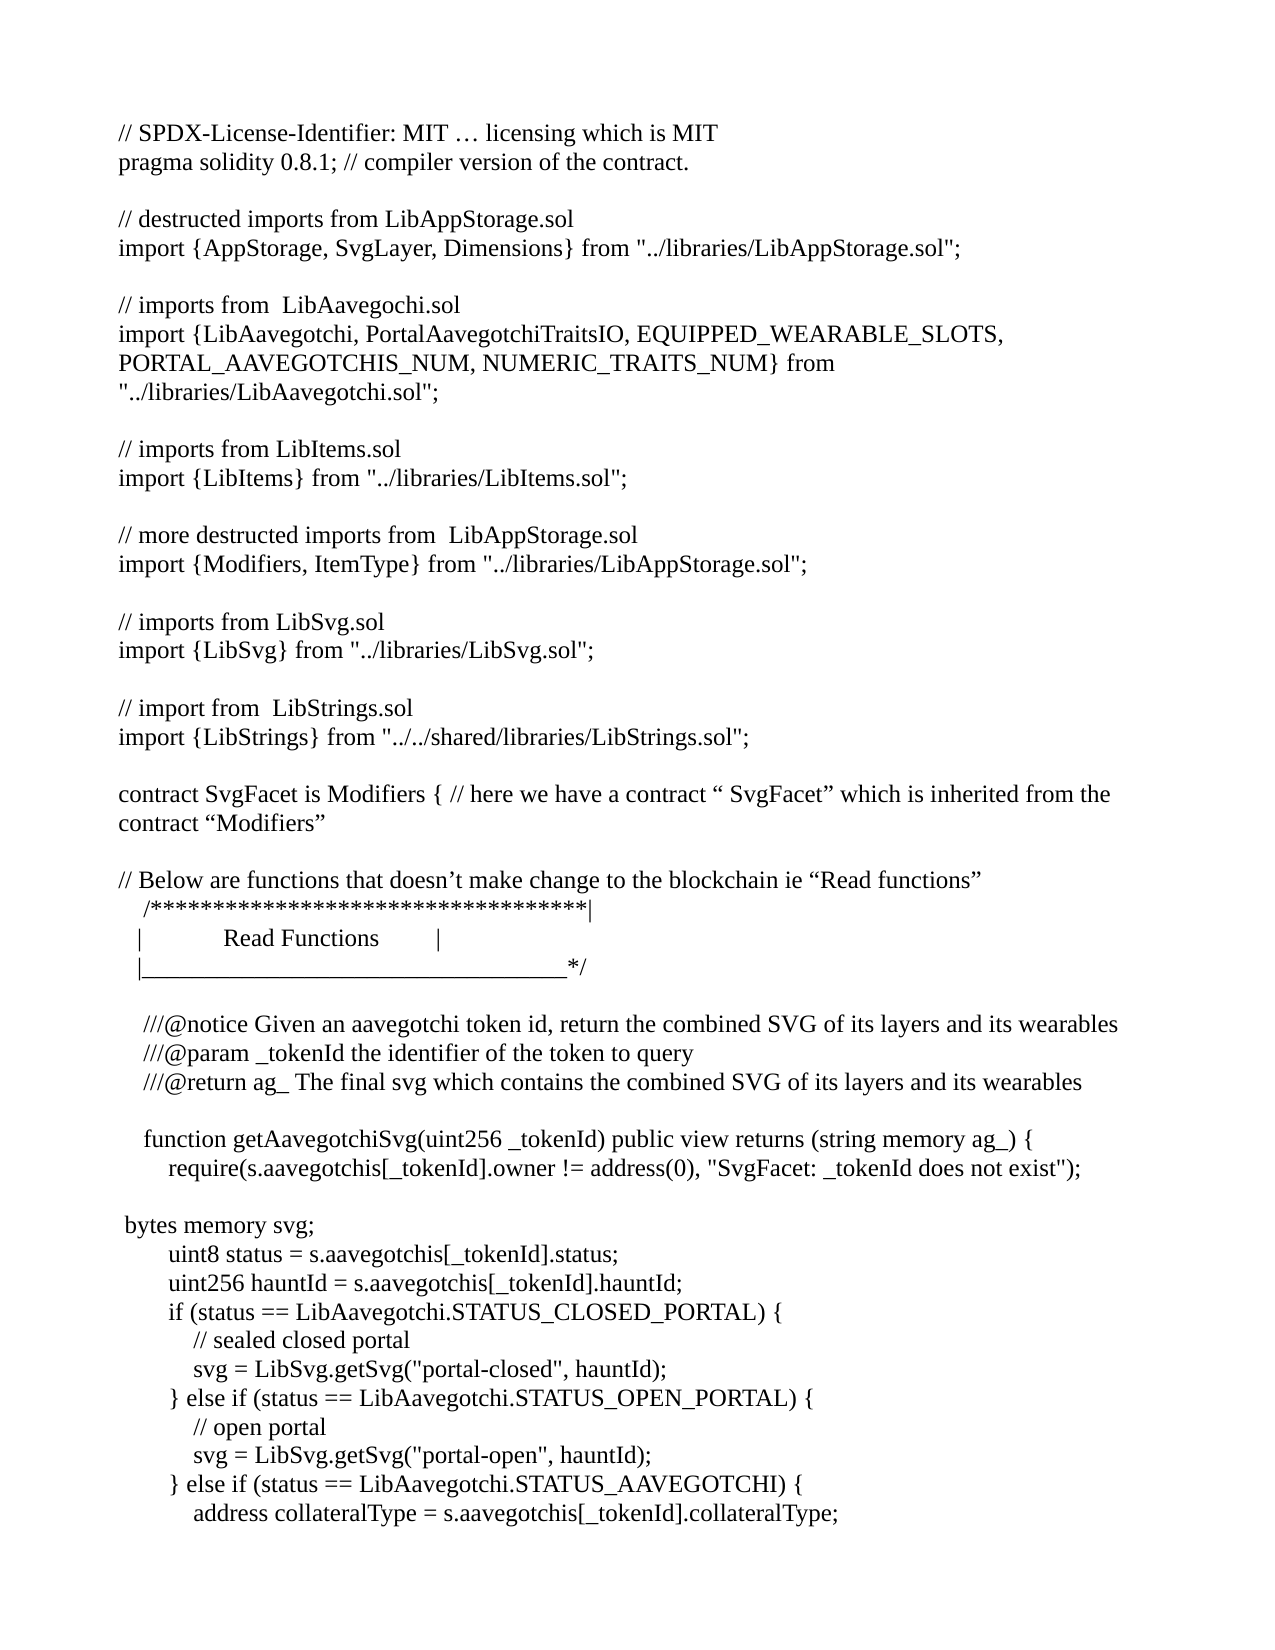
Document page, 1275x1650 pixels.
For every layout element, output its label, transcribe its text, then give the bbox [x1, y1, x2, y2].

text import {LibSvg} from "../libraries/LibSvg.sol"; [118, 636, 1157, 664]
text svg = LibSvg.getSvg("portal-open", hauntId); [118, 1441, 1157, 1469]
text import {AppStorage, SvgLayer, Dimensions} from "../libraries/LibAppStorage.sol"; [118, 233, 1157, 262]
text require(s.aavegotchis[_tokenId].owner != address(0), "SvgFacet: _tokenId does not exist"); [118, 1153, 1157, 1182]
text // import from LibStrings.sol [118, 693, 1157, 722]
text svg = LibSvg.getSvg("portal-closed", hauntId); [118, 1354, 1157, 1383]
text if (status == LibAavegotchi.STATUS_CLOSED_PORTAL) { [118, 1297, 1157, 1326]
text // sealed closed portal [118, 1326, 1157, 1354]
text import {LibStrings} from "../../shared/libraries/LibStrings.sol"; [118, 722, 1157, 751]
text pragma solidity 0.8.1; // compiler version of the contract. [118, 147, 1157, 176]
text // open portal [118, 1412, 1157, 1441]
text // imports from LibAavegochi.sol [118, 291, 1157, 319]
text // more destructed imports from LibAppStorage.sol [118, 521, 1157, 549]
text | Read Functions | [118, 923, 1157, 952]
text uint256 hauntId = s.aavegotchis[_tokenId].hauntId; [118, 1268, 1157, 1297]
text import {LibAavegotchi, PortalAavegotchiTraitsIO, EQUIPPED_WEARABLE_SLOTS, PORTAL_AAVEGOTCHIS_NUM, NUMERIC_TRAITS_NUM} from "../libraries/LibAavegotchi.sol"; [118, 319, 1157, 406]
text ///@notice Given an aavegotchi token id, return the combined SVG of its layers and its wearables [118, 1009, 1157, 1038]
text ///@param _tokenId the identifier of the token to query [118, 1038, 1157, 1067]
text bytes memory svg; [118, 1211, 1157, 1239]
text function getAavegotchiSvg(uint256 _tokenId) public view returns (string memory ag_) { [118, 1124, 1157, 1153]
text uint8 status = s.aavegotchis[_tokenId].status; [118, 1239, 1157, 1268]
text /***********************************| [118, 894, 1157, 923]
text |__________________________________*/ [118, 952, 1157, 981]
text // imports from LibSvg.sol [118, 607, 1157, 636]
text // destructed imports from LibAppStorage.sol [118, 204, 1157, 233]
text address collateralType = s.aavegotchis[_tokenId].collateralType; [118, 1498, 1157, 1527]
text contract SvgFacet is Modifiers { // here we have a contract “ SvgFacet” which is inherited from the contract “Modifiers” [118, 779, 1157, 837]
text import {Modifiers, ItemType} from "../libraries/LibAppStorage.sol"; [118, 549, 1157, 578]
text import {LibItems} from "../libraries/LibItems.sol"; [118, 463, 1157, 492]
text } else if (status == LibAavegotchi.STATUS_AAVEGOTCHI) { [118, 1469, 1157, 1498]
text // imports from LibItems.sol [118, 434, 1157, 463]
text ///@return ag_ The final svg which contains the combined SVG of its layers and its wearables [118, 1067, 1157, 1096]
text } else if (status == LibAavegotchi.STATUS_OPEN_PORTAL) { [118, 1383, 1157, 1412]
text // SPDX-License-Identifier: MIT … licensing which is MIT [118, 118, 1157, 147]
text // Below are functions that doesn’t make change to the blockchain ie “Read functions” [118, 866, 1157, 894]
